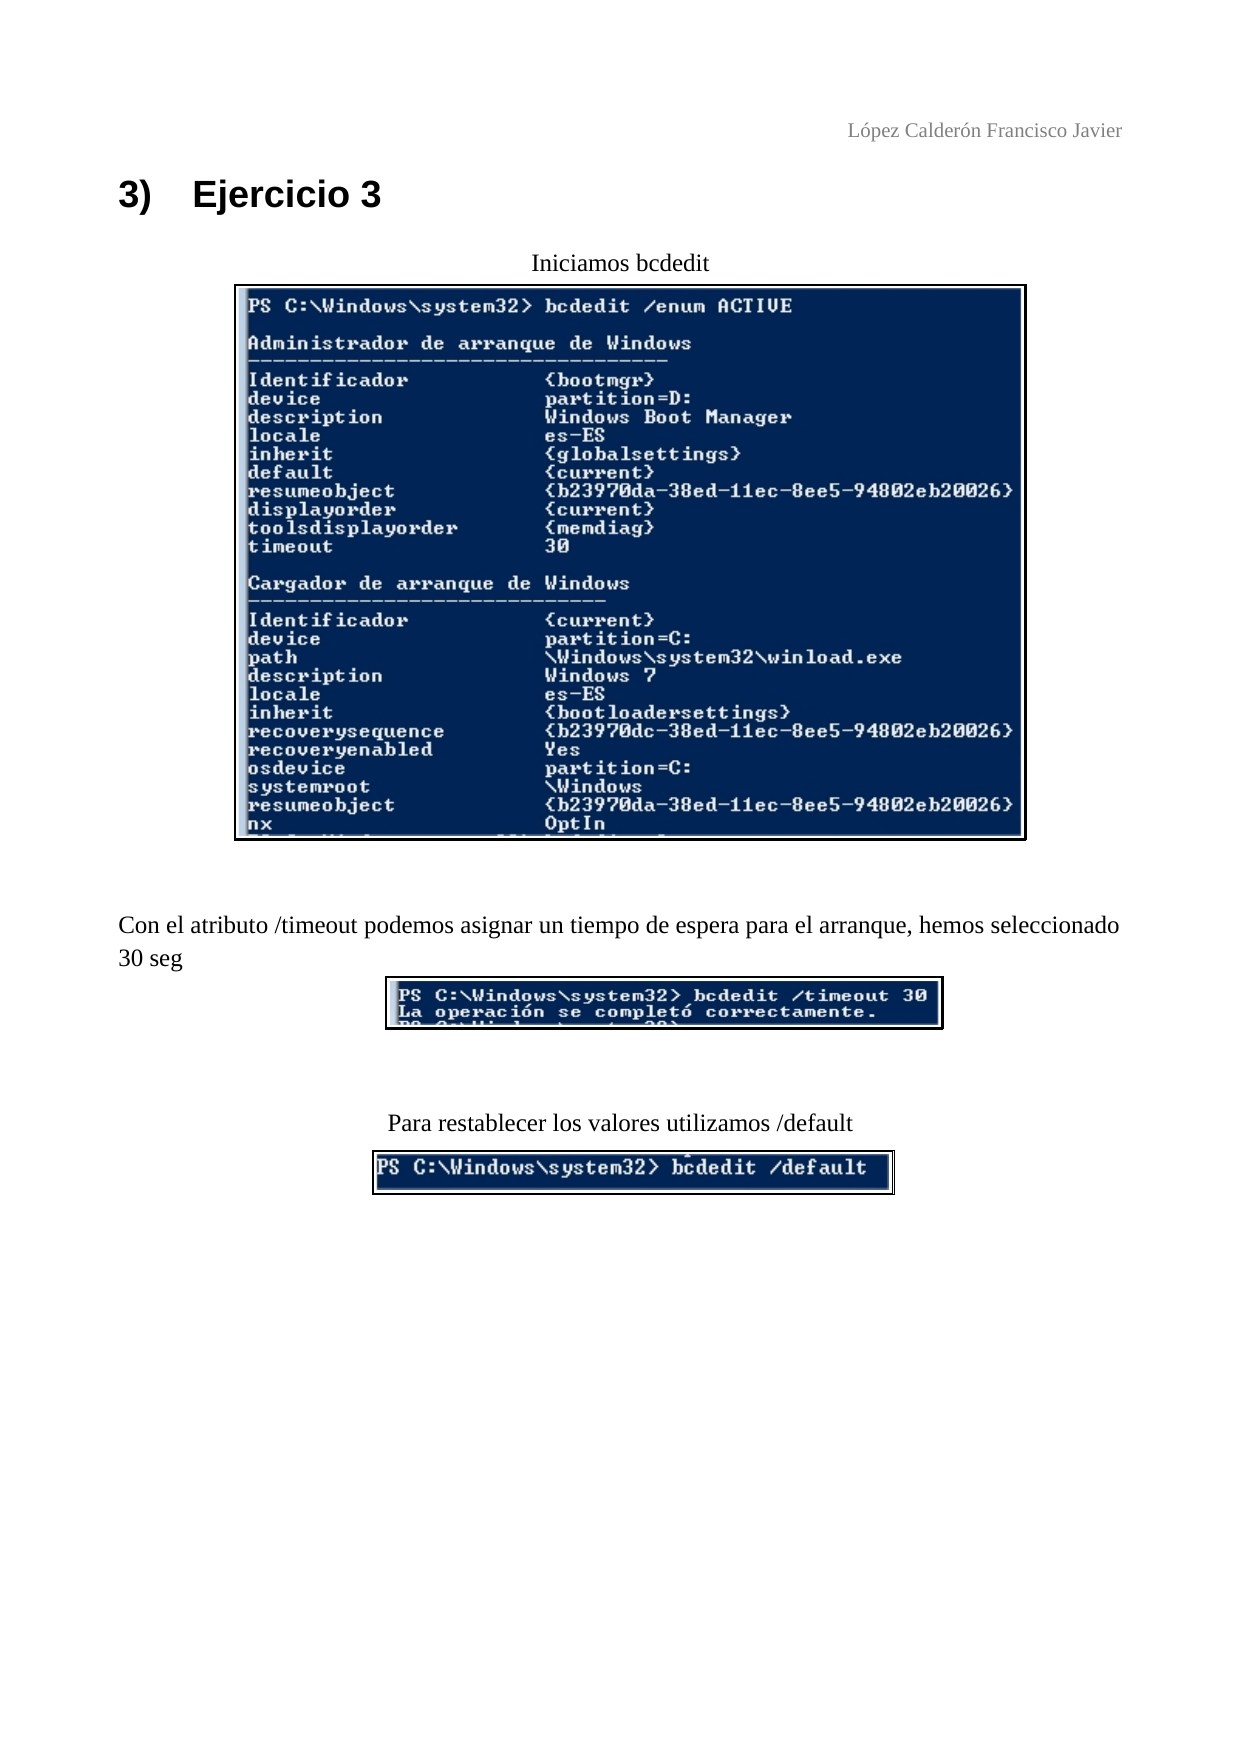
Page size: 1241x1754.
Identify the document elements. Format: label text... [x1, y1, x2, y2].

picture [390, 981, 939, 1025]
subtitle Ejercicio 3 [118, 172, 1122, 215]
text Para restablecer los valores utilizamos /default [118, 1108, 1122, 1137]
picture [238, 288, 1022, 836]
picture [376, 1154, 889, 1190]
text Iniciamos bcdedit [118, 248, 1122, 277]
text Con el atributo /timeout podemos asignar un tiempo de espera para el arranque, hemos seleccionado 30 seg [118, 910, 1122, 972]
